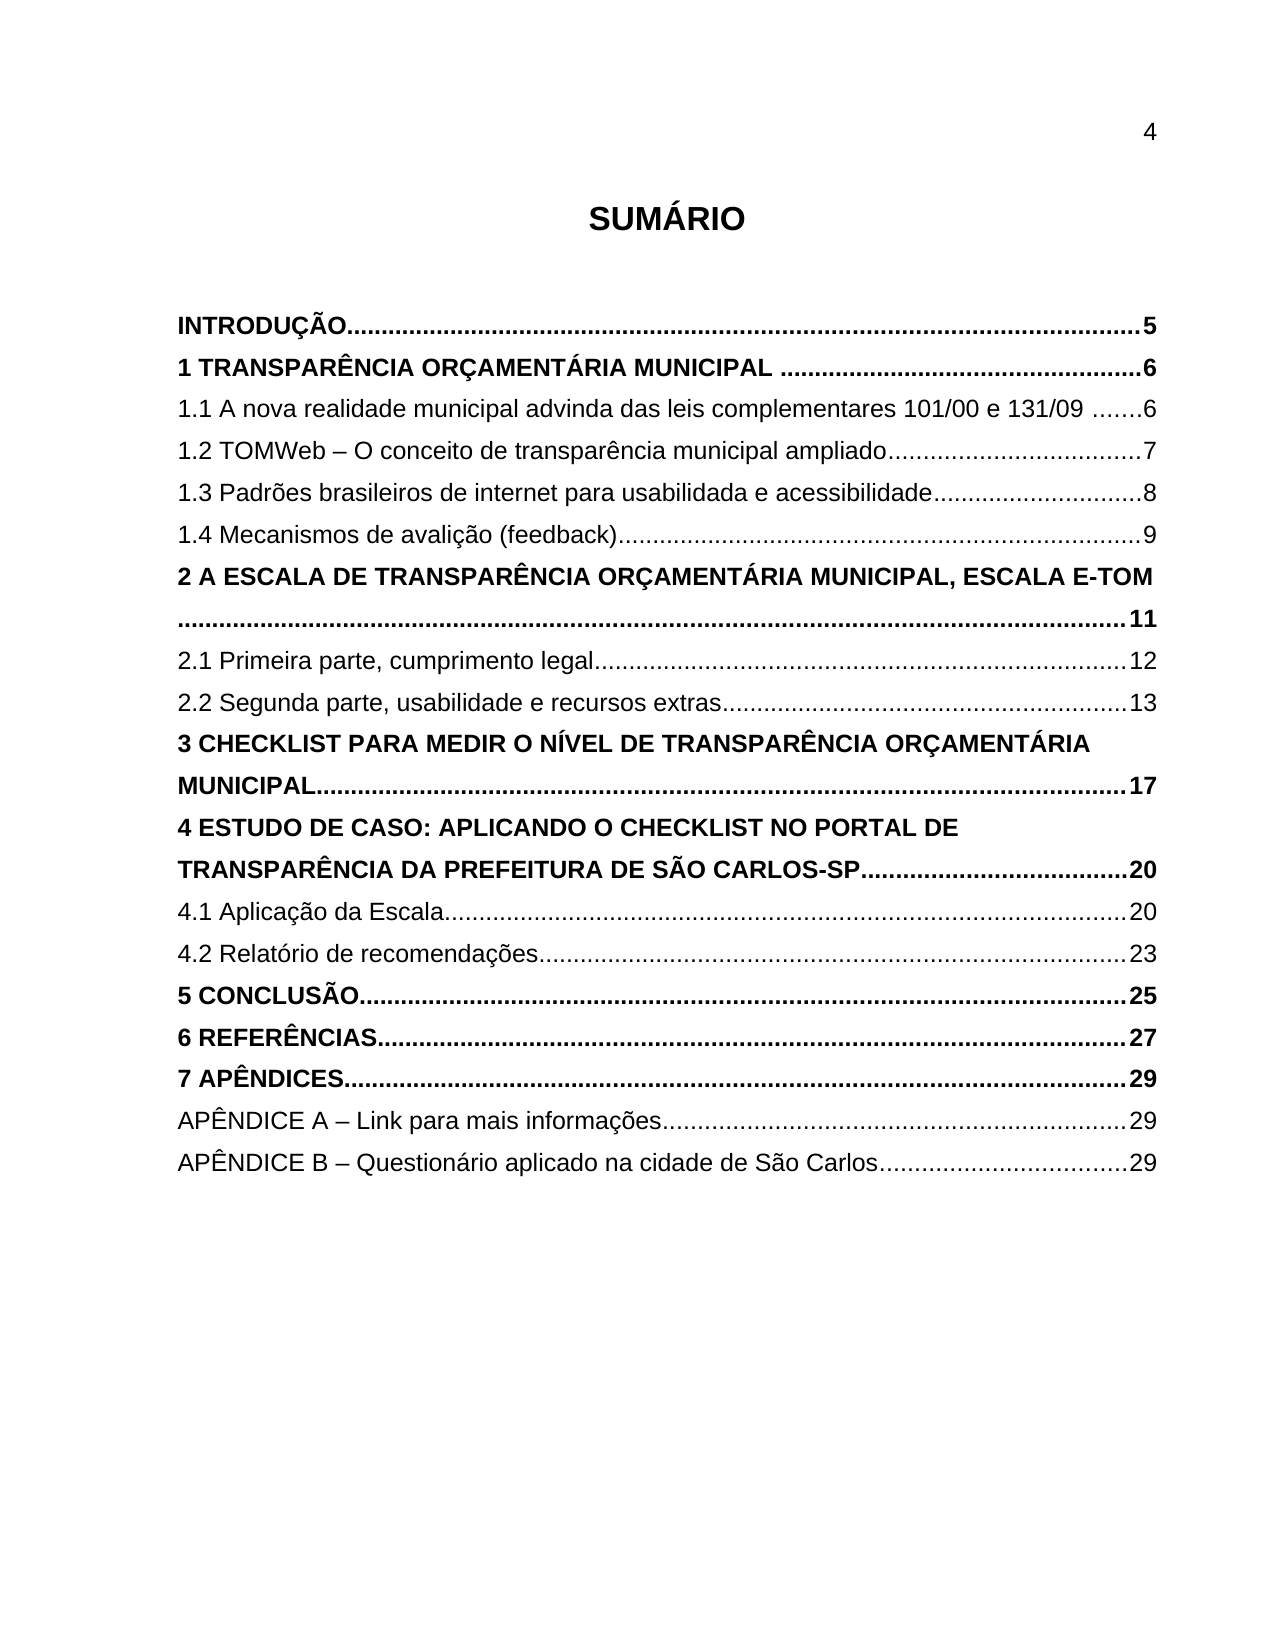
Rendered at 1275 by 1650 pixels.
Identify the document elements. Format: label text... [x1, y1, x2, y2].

text 2 A Escala de Transparência Orçamentária Municipal, Escala e-ToM 11 [177, 563, 1157, 632]
text APÊNDICE A – Link para mais informações 29 [177, 1107, 1157, 1135]
text 1.3 Padrões brasileiros de internet para usabilidada e acessibilidade 8 [177, 479, 1157, 507]
text 4.2 Relatório de recomendações 23 [177, 939, 1157, 967]
text 4.1 Aplicação da Escala 20 [177, 898, 1157, 926]
text 1.2 TOMWeb – O conceito de transparência municipal ampliado 7 [177, 437, 1157, 465]
text 7 Apêndices 29 [177, 1065, 1157, 1093]
text 3 Checklist para medir o nível de transparência Orçamentária municipal 17 [177, 730, 1157, 800]
text Introdução 5 [177, 311, 1157, 339]
text 2.2 Segunda parte, usabilidade e recursos extras 13 [177, 688, 1157, 716]
text 5 Conclusão 25 [177, 981, 1157, 1009]
text 1 Transparência Orçamentária Municipal 6 [177, 353, 1157, 381]
text APÊNDICE B – Questionário aplicado na cidade de São Carlos 29 [177, 1149, 1157, 1177]
text 6 Referências 27 [177, 1023, 1157, 1051]
subtitle Sumário [177, 200, 1157, 238]
text 4 Estudo de caso: aplicando o Checklist no portal de transparência Da prefeitura de São Carlos-SP 20 [177, 814, 1157, 884]
text 1.1 A nova realidade municipal advinda das leis complementares 101/00 e 131/09 6 [177, 395, 1157, 423]
text 1.4 Mecanismos de avalição (feedback) 9 [177, 521, 1157, 549]
text 2.1 Primeira parte, cumprimento legal 12 [177, 646, 1157, 674]
